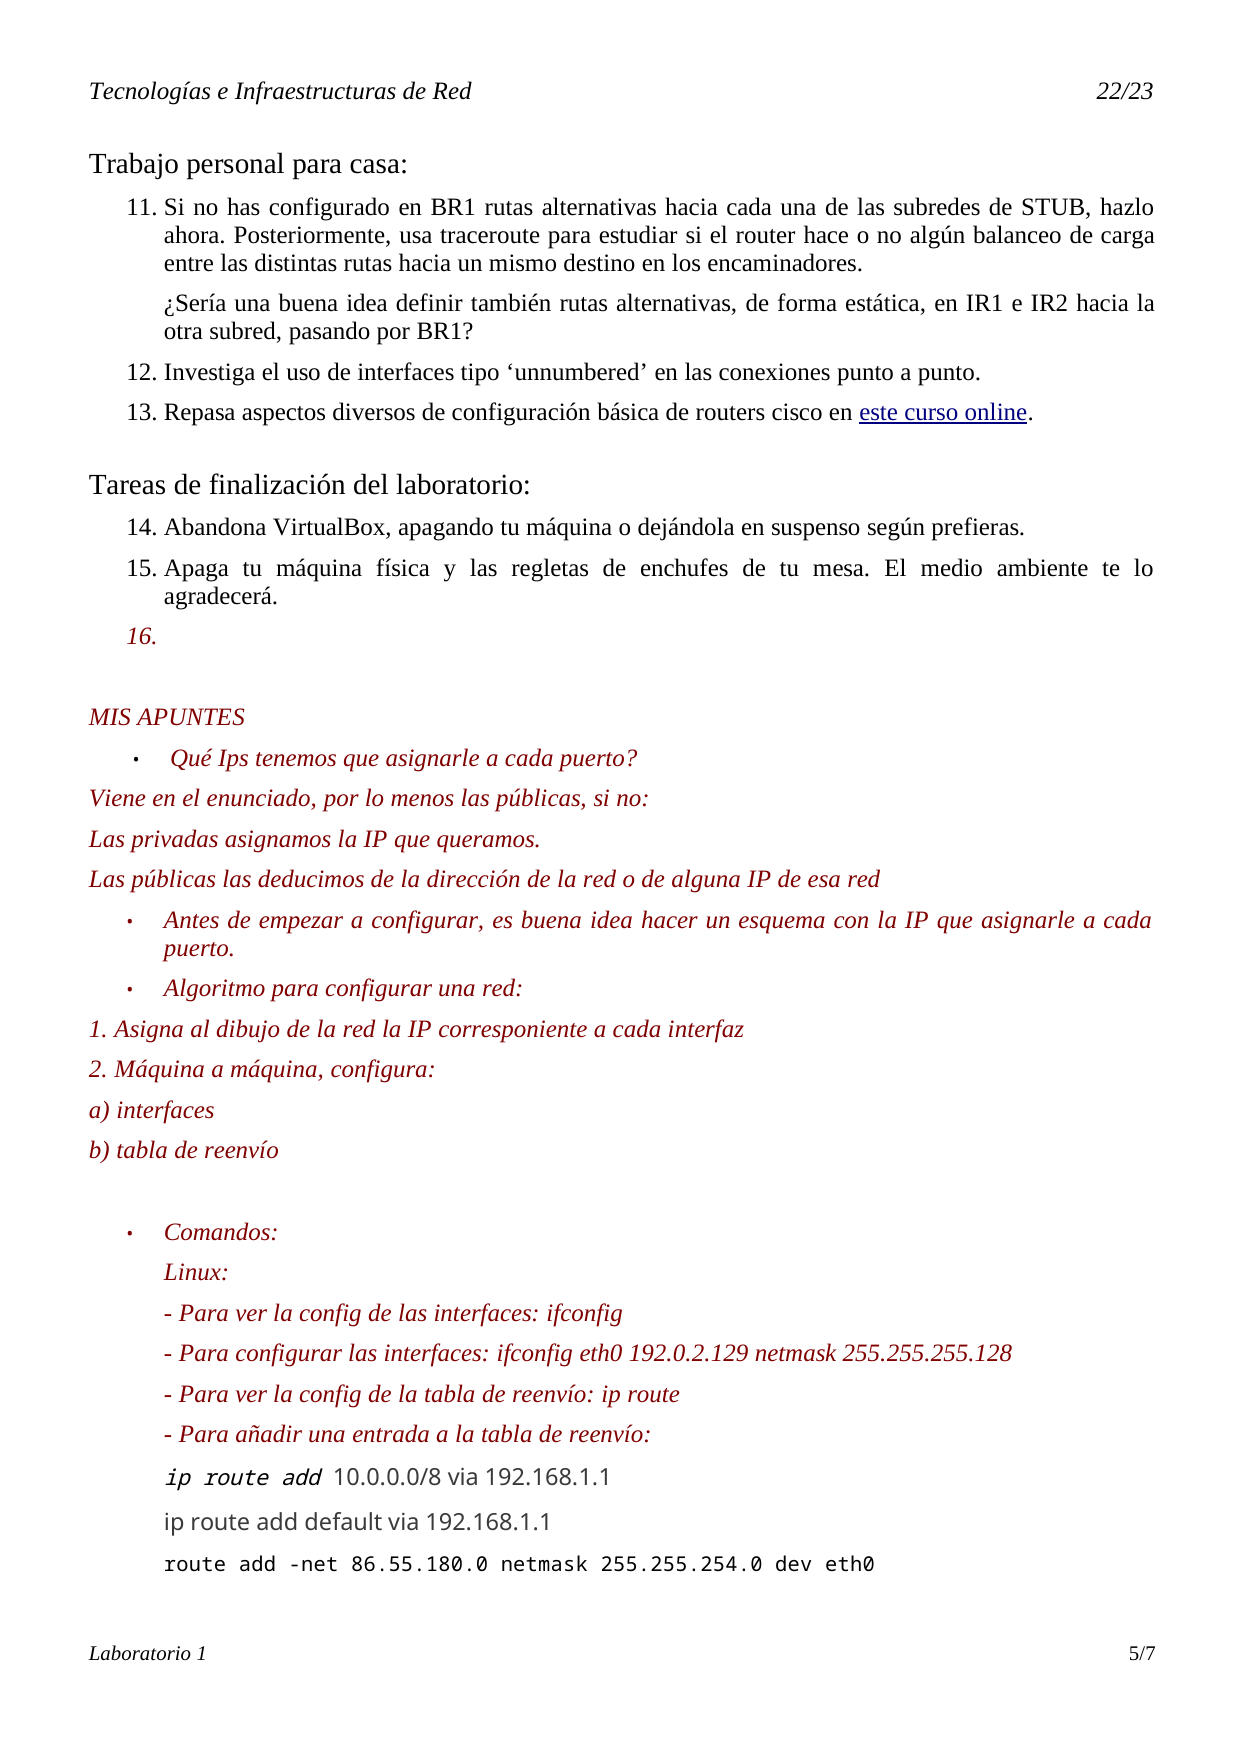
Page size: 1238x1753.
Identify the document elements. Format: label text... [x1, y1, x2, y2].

text Las privadas asignamos la IP que queramos. [89, 825, 1156, 853]
text 1. Asigna al dibujo de la red la IP corresponiente a cada interfaz [89, 1015, 1156, 1043]
list - Para ver la config de la tabla de reenvío: ip route [126, 1379, 1156, 1407]
list Algoritmo para configurar una red: [126, 974, 1156, 1002]
list Repasa aspectos diversos de configuración básica de routers cisco en este curso online. [126, 398, 1156, 426]
list Antes de empezar a configurar, es buena idea hacer un esquema con la IP que asignarle a cada puerto. [126, 906, 1156, 962]
list ip route add 10.0.0.0/8 via 192.168.1.1 [126, 1461, 1156, 1492]
list - Para configurar las interfaces: ifconfig eth0 192.0.2.129 netmask 255.255.255.128 [126, 1339, 1156, 1367]
text Viene en el enunciado, por lo menos las públicas, si no: [89, 784, 1156, 812]
list - Para ver la config de las interfaces: ifconfig [126, 1298, 1156, 1326]
text Las públicas las deducimos de la dirección de la red o de alguna IP de esa red [89, 865, 1156, 893]
list Apaga tu máquina física y las regletas de enchufes de tu mesa. El medio ambiente te lo agradecerá. [126, 553, 1156, 609]
list Abandona VirtualBox, apagando tu máquina o dejándola en suspenso según prefieras. [126, 513, 1156, 541]
list Qué Ips tenemos que asignarle a cada puerto? [132, 744, 1156, 772]
subtitle Trabajo personal para casa: [89, 148, 1156, 180]
text 2. Máquina a máquina, configura: [89, 1055, 1156, 1083]
text b) tabla de reenvío [89, 1136, 1156, 1164]
text a) interfaces [89, 1096, 1156, 1124]
list Si no has configurado en BR1 rutas alternativas hacia cada una de las subredes de STUB, hazlo ahora. Posteriormente, usa traceroute para estudiar si el router hace o no algún balanceo de carga entre las distintas rutas hacia un mismo destino en los encaminadores. [126, 193, 1156, 277]
subtitle Tareas de finalización del laboratorio: [89, 468, 1156, 501]
list - Para añadir una entrada a la tabla de reenvío: [126, 1420, 1156, 1448]
list Linux: [126, 1258, 1156, 1286]
list route add -net 86.55.180.0 netmask 255.255.254.0 dev eth0 [126, 1549, 1156, 1577]
list ip route add default via 192.168.1.1 [126, 1505, 1156, 1537]
list ¿Sería una buena idea definir también rutas alternativas, de forma estática, en IR1 e IR2 hacia la otra subred, pasando por BR1? [126, 289, 1156, 345]
text MIS APUNTES [89, 703, 1156, 731]
list Investiga el uso de interfaces tipo ‘unnumbered’ en las conexiones punto a punto. [126, 358, 1156, 386]
list Comandos: [126, 1217, 1156, 1245]
